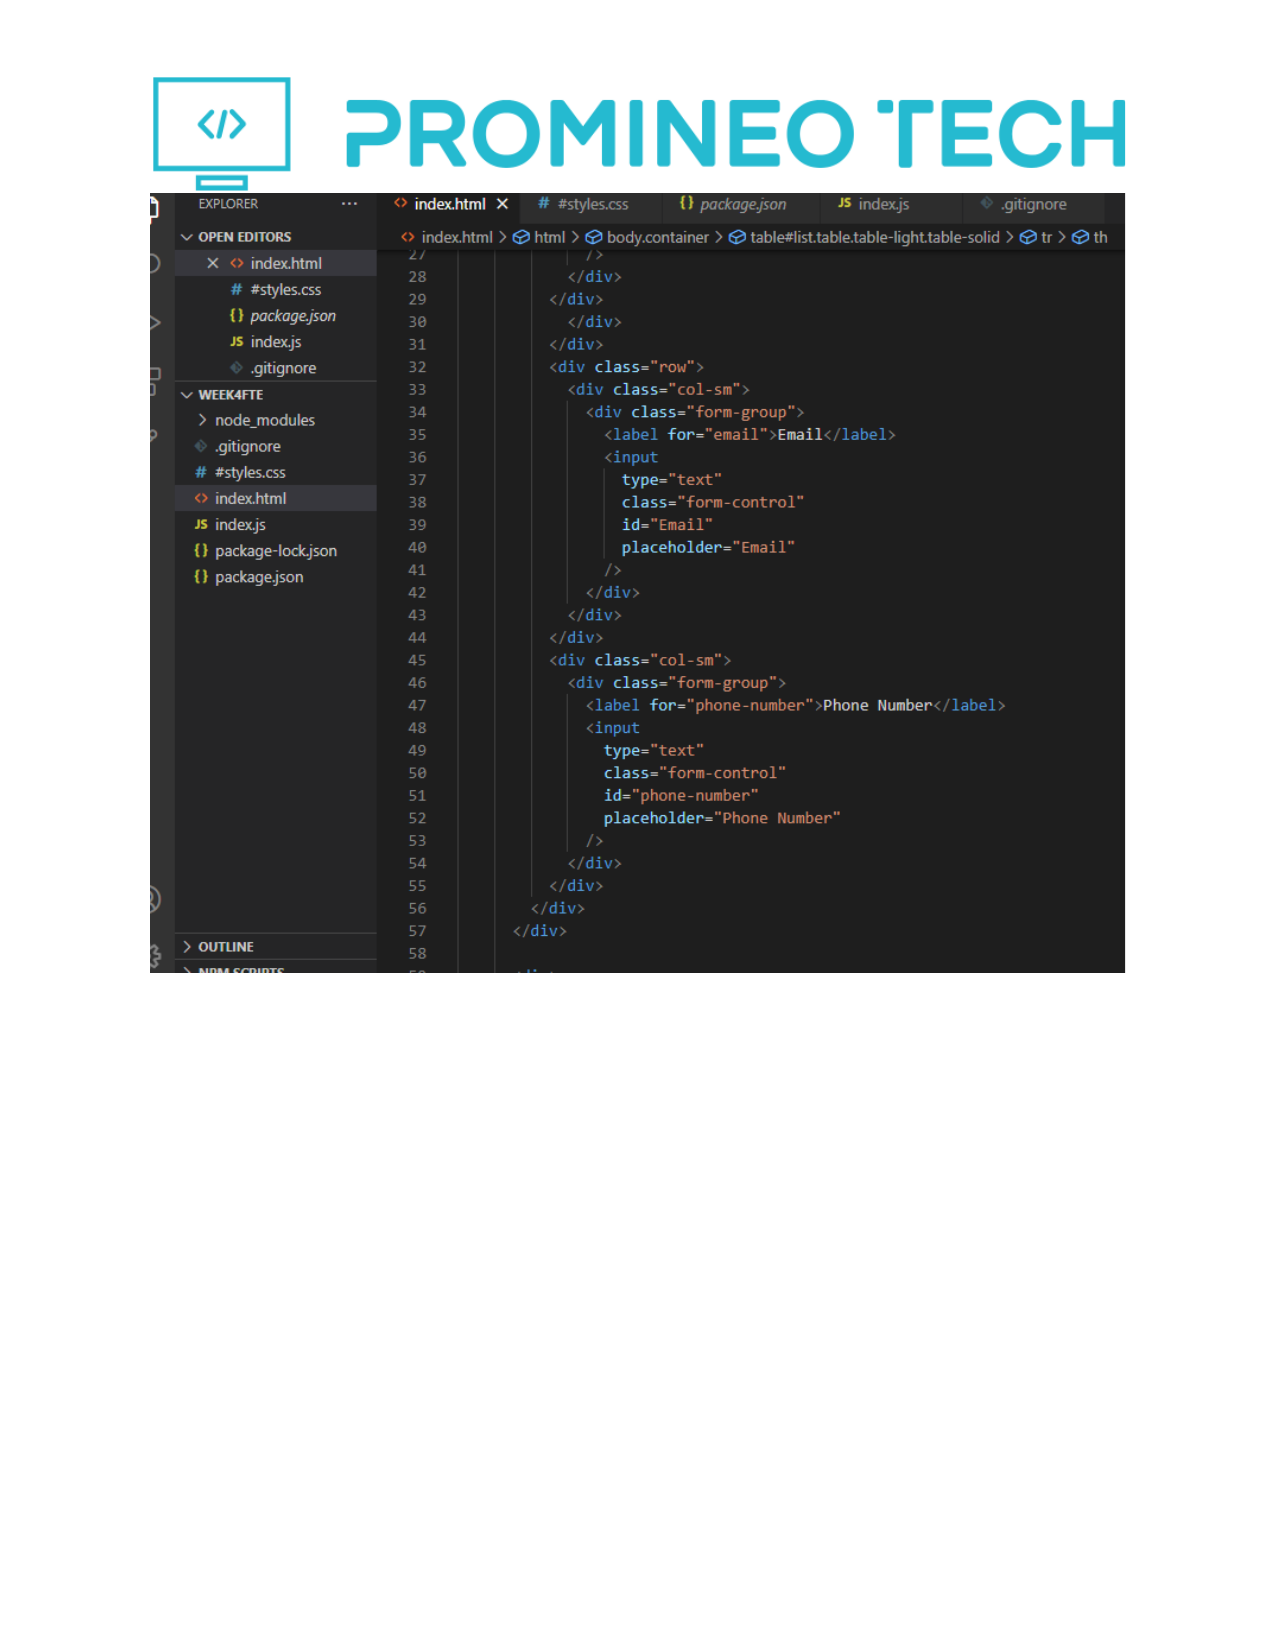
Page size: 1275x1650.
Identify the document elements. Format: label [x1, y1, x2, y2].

picture [150, 75, 1125, 973]
